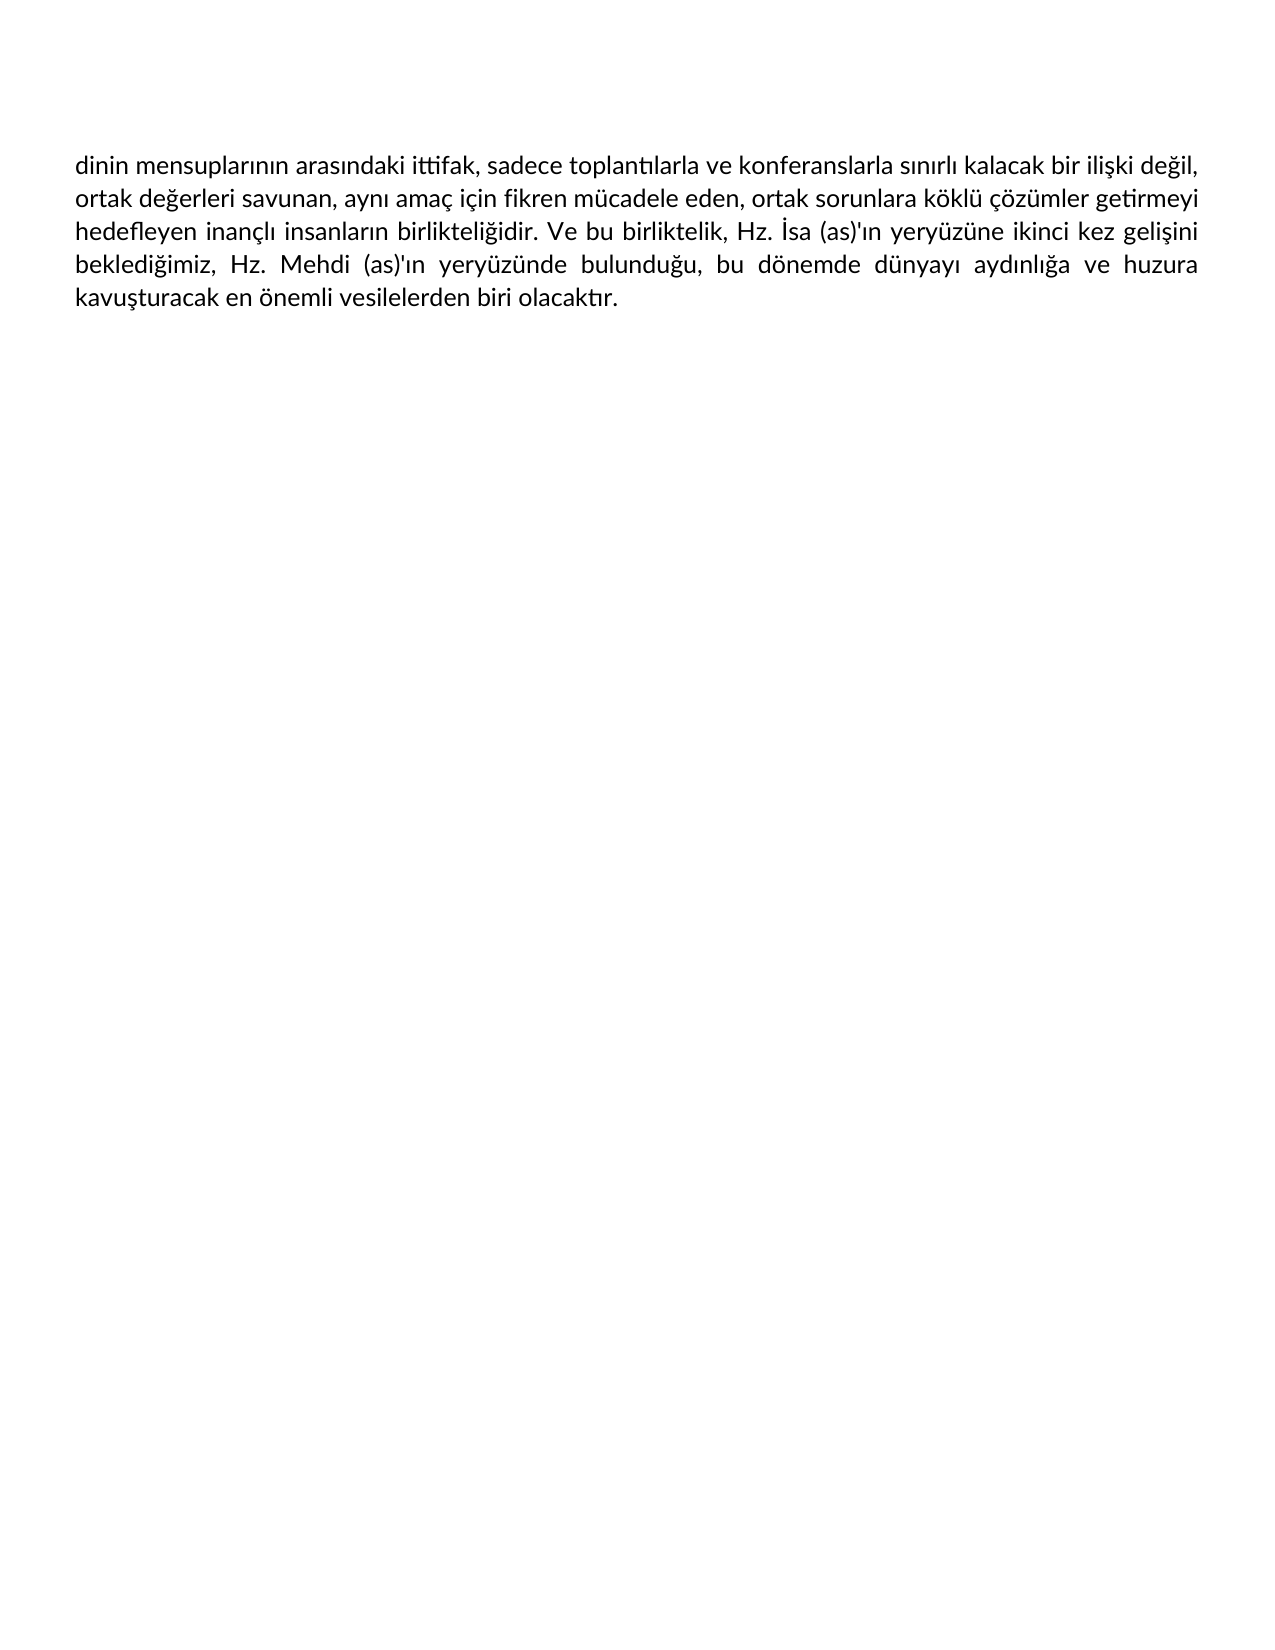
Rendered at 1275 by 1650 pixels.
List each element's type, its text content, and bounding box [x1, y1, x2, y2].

text dinin mensuplarının arasındaki ittifak, sadece toplantılarla ve konferanslarla sınırlı kalacak bir ilişki değil, ortak değerleri savunan, aynı amaç için fikren mücadele eden, ortak sorunlara köklü çözümler getirmeyi hedefleyen inançlı insanların birlikteliğidir. Ve bu birliktelik, Hz. İsa (as)'ın yeryüzüne ikinci kez gelişini beklediğimiz, Hz. Mehdi (as)'ın yeryüzünde bulunduğu, bu dönemde dünyayı aydınlığa ve huzura kavuşturacak en önemli vesilelerden biri olacaktır. [75, 150, 1200, 312]
